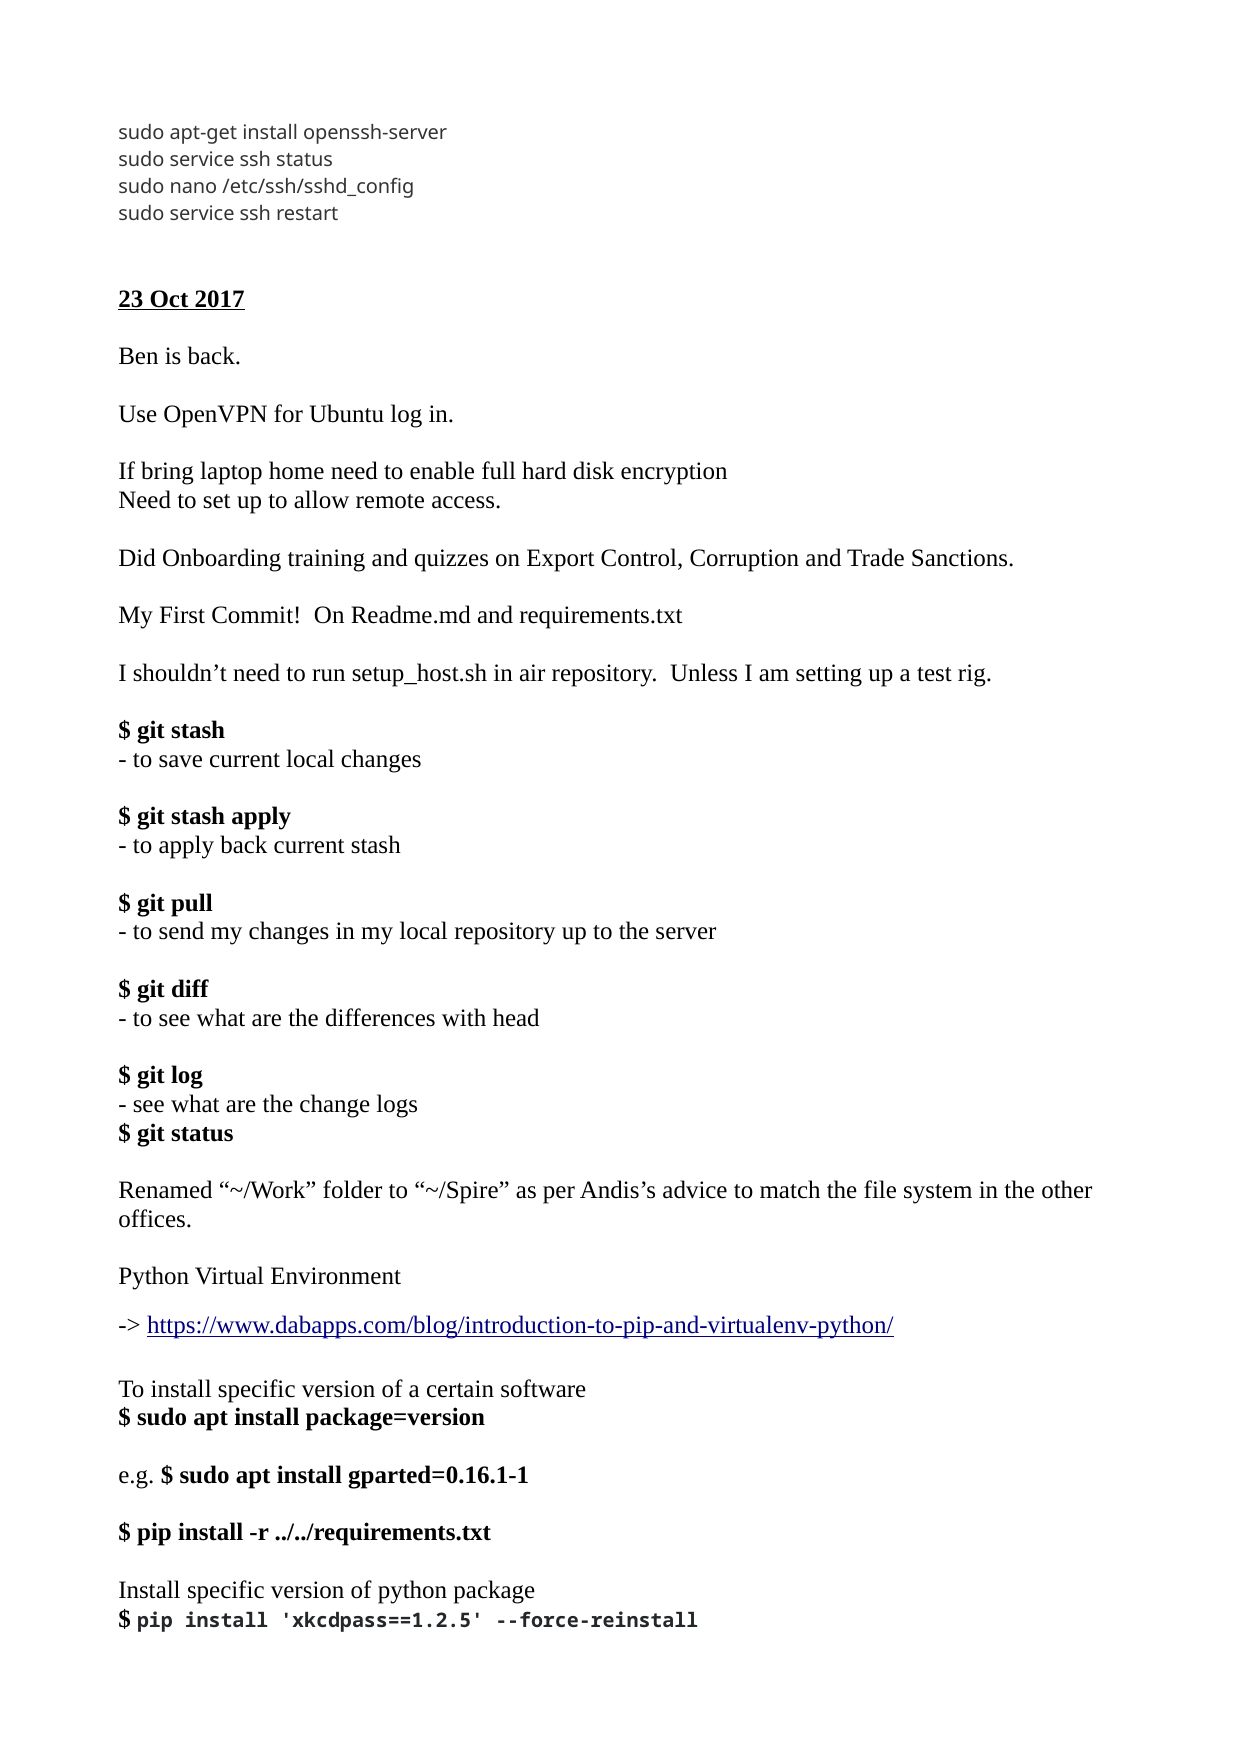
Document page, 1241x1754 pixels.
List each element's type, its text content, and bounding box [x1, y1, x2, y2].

text - to apply back current stash [118, 830, 1122, 859]
text $ git log [118, 1060, 1122, 1089]
text Did Onboarding training and quizzes on Export Control, Corruption and Trade Sanctions. [118, 543, 1122, 571]
text - see what are the change logs [118, 1089, 1122, 1118]
text $ git diff [118, 974, 1122, 1003]
text $ git pull [118, 888, 1122, 916]
text Python Virtual Environment [118, 1261, 1122, 1290]
text Use OpenVPN for Ubuntu log in. [118, 399, 1122, 428]
text - to send my changes in my local repository up to the server [118, 916, 1122, 945]
text $ pip install -r ../../requirements.txt [118, 1517, 1122, 1546]
text e.g. $ sudo apt install gparted=0.16.1-1 [118, 1460, 1122, 1489]
text $ sudo apt install package=version [118, 1402, 1122, 1431]
text Need to set up to allow remote access. [118, 485, 1122, 514]
text To install specific version of a certain software [118, 1374, 1122, 1402]
text If bring laptop home need to enable full hard disk encryption [118, 456, 1122, 485]
text sudo service ssh status [118, 145, 1122, 172]
text My First Commit! On Readme.md and requirements.txt [118, 600, 1122, 629]
text Ben is back. [118, 341, 1122, 370]
text I shouldn’t need to run setup_host.sh in air repository. Unless I am setting up a test rig. [118, 658, 1122, 686]
text $ git stash apply [118, 801, 1122, 830]
text $ git status [118, 1118, 1122, 1146]
text sudo apt-get install openssh-server [118, 118, 1122, 145]
text sudo service ssh restart [118, 199, 1122, 226]
text Install specific version of python package [118, 1575, 1122, 1604]
text sudo nano /etc/ssh/sshd_config [118, 172, 1122, 199]
text - to see what are the differences with head [118, 1003, 1122, 1031]
text Renamed “~/Work” folder to “~/Spire” as per Andis’s advice to match the file system in the other offices. [118, 1175, 1122, 1233]
text $ pip install 'xkcdpass==1.2.5' --force-reinstall [118, 1604, 1122, 1633]
text $ git stash [118, 715, 1122, 744]
text 23 Oct 2017 [118, 284, 1122, 313]
text - to save current local changes [118, 744, 1122, 773]
text -> https://www.dabapps.com/blog/introduction-to-pip-and-virtualenv-python/ [118, 1311, 1122, 1339]
